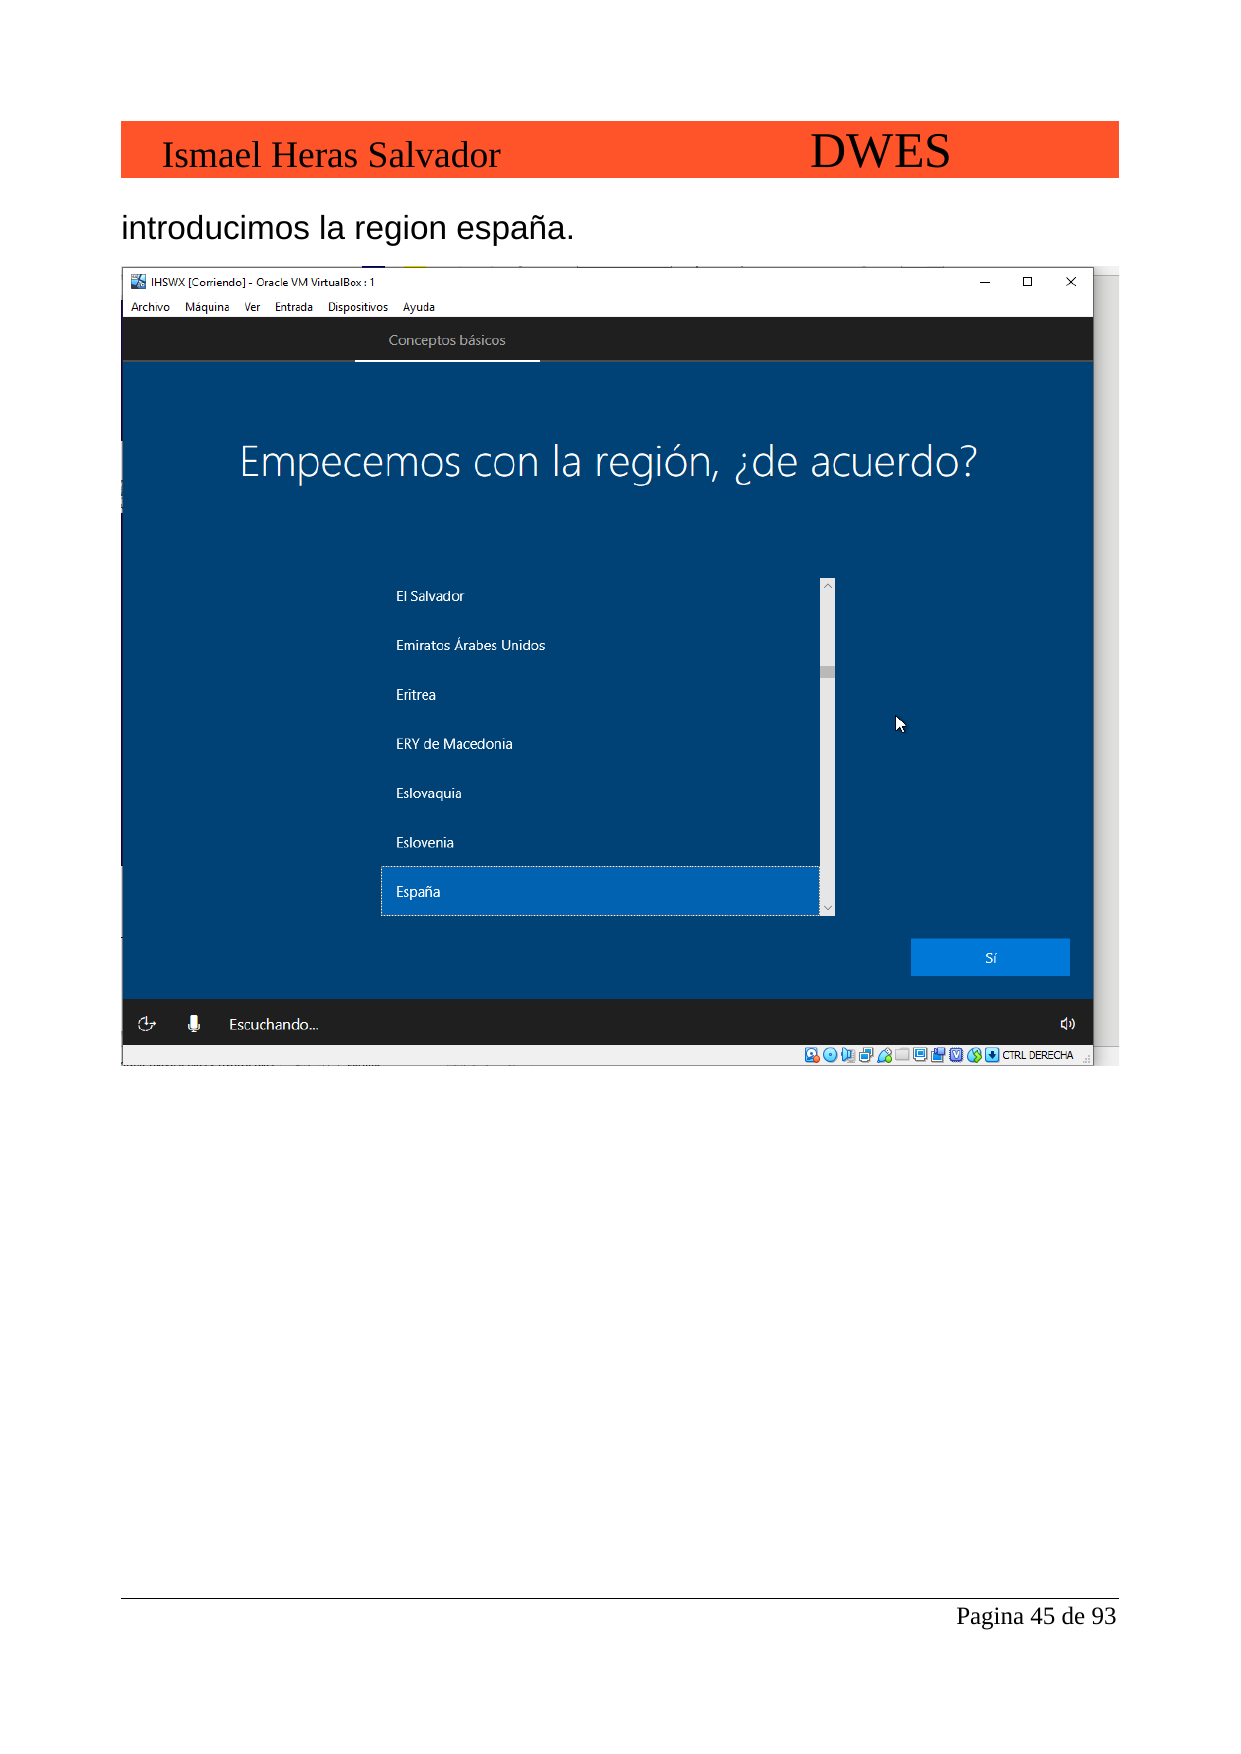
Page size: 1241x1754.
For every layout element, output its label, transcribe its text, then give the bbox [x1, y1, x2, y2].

picture [121, 266, 1120, 1066]
text introducimos la region españa. [121, 208, 1119, 246]
